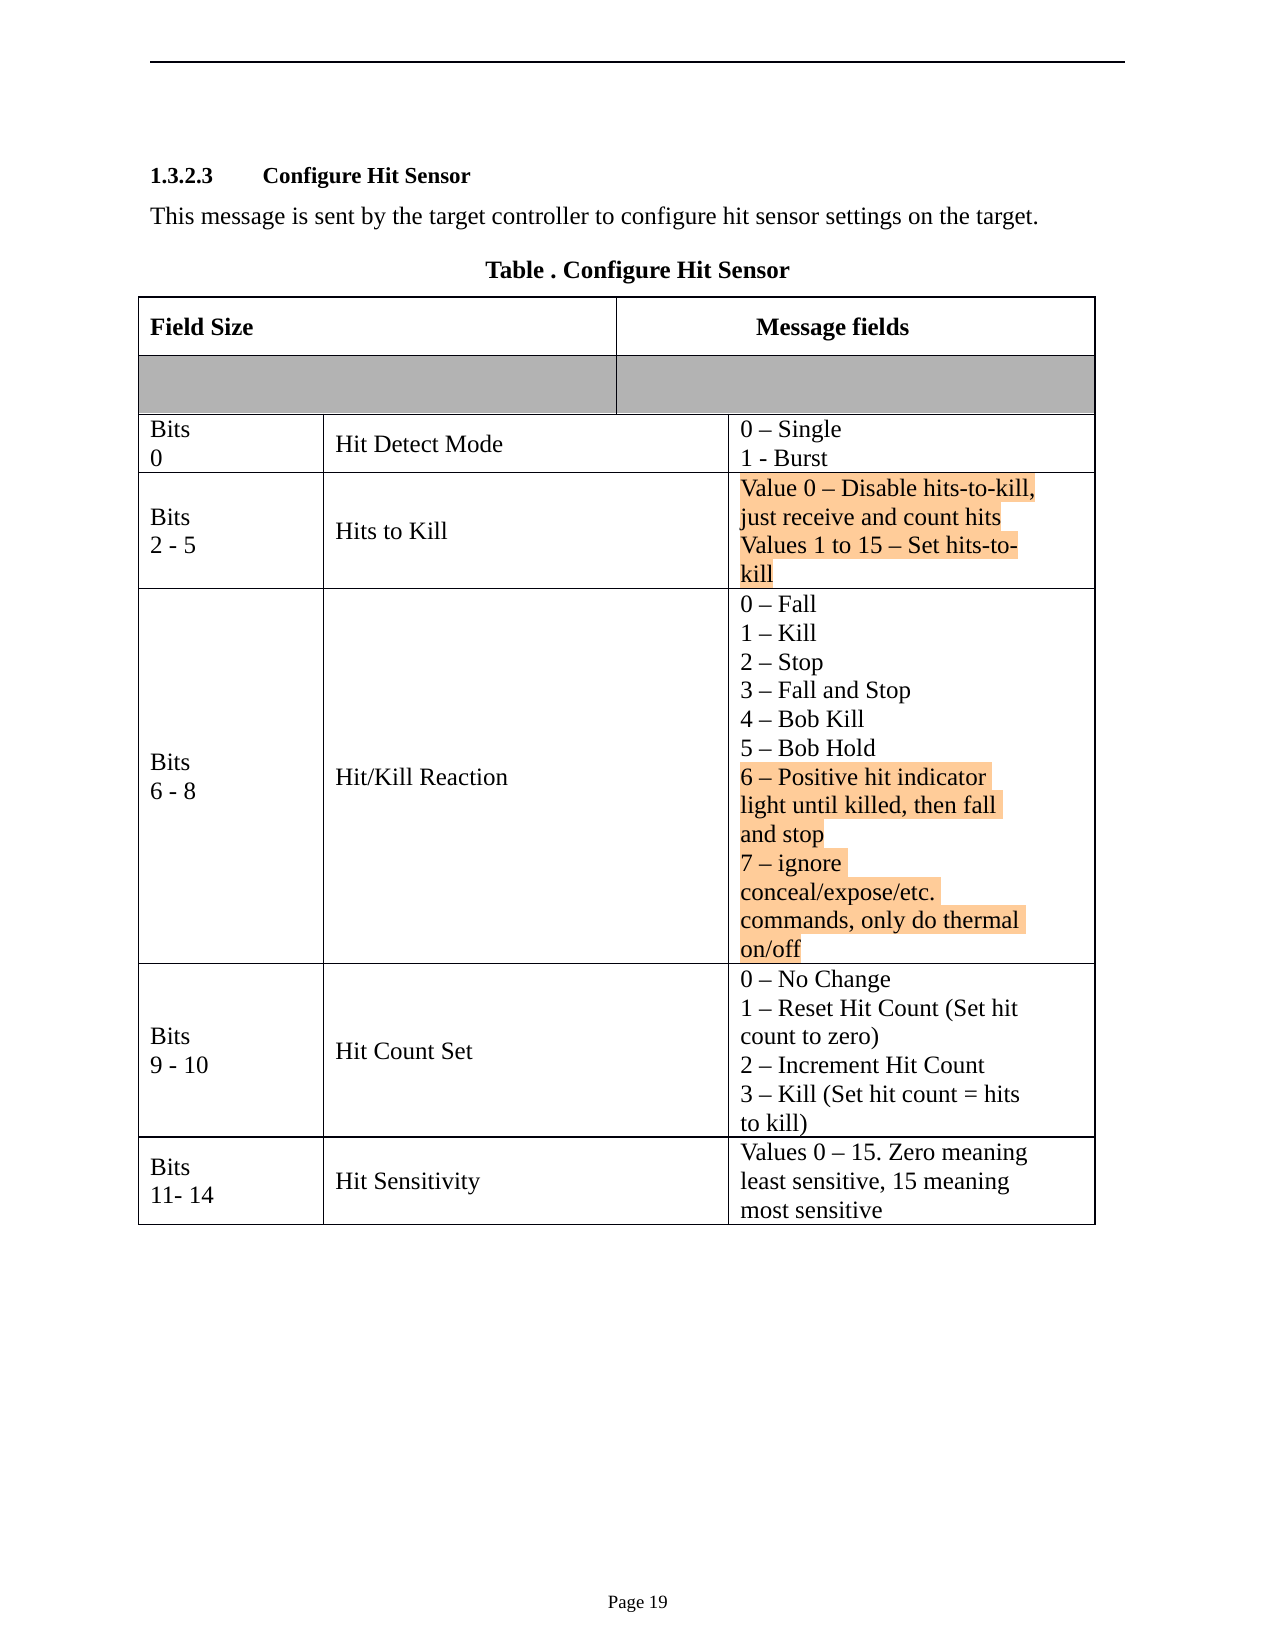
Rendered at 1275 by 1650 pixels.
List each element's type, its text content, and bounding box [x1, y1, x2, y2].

table_cell Bits 9 - 10 [139, 964, 323, 1136]
table_header Message fields [617, 298, 1094, 355]
table_cell 0 – No Change 1 – Reset Hit Count (Set hit count to zero) 2 – Increment Hit Count 3 – Kill (Set hit count = hits to kill) [729, 964, 1094, 1136]
table_cell Hit Sensitivity [324, 1138, 728, 1224]
table_cell 0 – Single 1 - Burst [729, 415, 1094, 472]
table_cell [617, 356, 1094, 413]
subtitle Configure Hit Sensor [150, 162, 1125, 189]
table_cell Bits 2 - 5 [139, 473, 323, 588]
table_cell Bits 6 - 8 [139, 589, 323, 963]
table_cell Hit/Kill Reaction [324, 589, 728, 963]
table_header Field Size [139, 298, 616, 355]
table_cell 0 – Fall 1 – Kill 2 – Stop 3 – Fall and Stop 4 – Bob Kill 5 – Bob Hold 6 – Positive hit indicator light until killed, then fall and stop 7 – ignore conceal/expose/etc. commands, only do thermal on/off [729, 589, 1094, 963]
table_cell Bits 11- 14 [139, 1138, 323, 1224]
table_cell Bits 0 [139, 415, 323, 472]
table_cell Values 0 – 15. Zero meaning least sensitive, 15 meaning most sensitive [729, 1138, 1094, 1224]
table_cell Hit Detect Mode [324, 415, 728, 472]
text This message is sent by the target controller to configure hit sensor settings on the target. [150, 201, 1125, 230]
table_cell Value 0 – Disable hits-to-kill, just receive and count hits Values 1 to 15 – Set hits-to-kill [729, 473, 1094, 588]
table_cell Hits to Kill [324, 473, 728, 588]
table_cell [139, 356, 616, 413]
table_cell Hit Count Set [324, 964, 728, 1136]
subtitle Table . Configure Hit Sensor [150, 255, 1125, 284]
